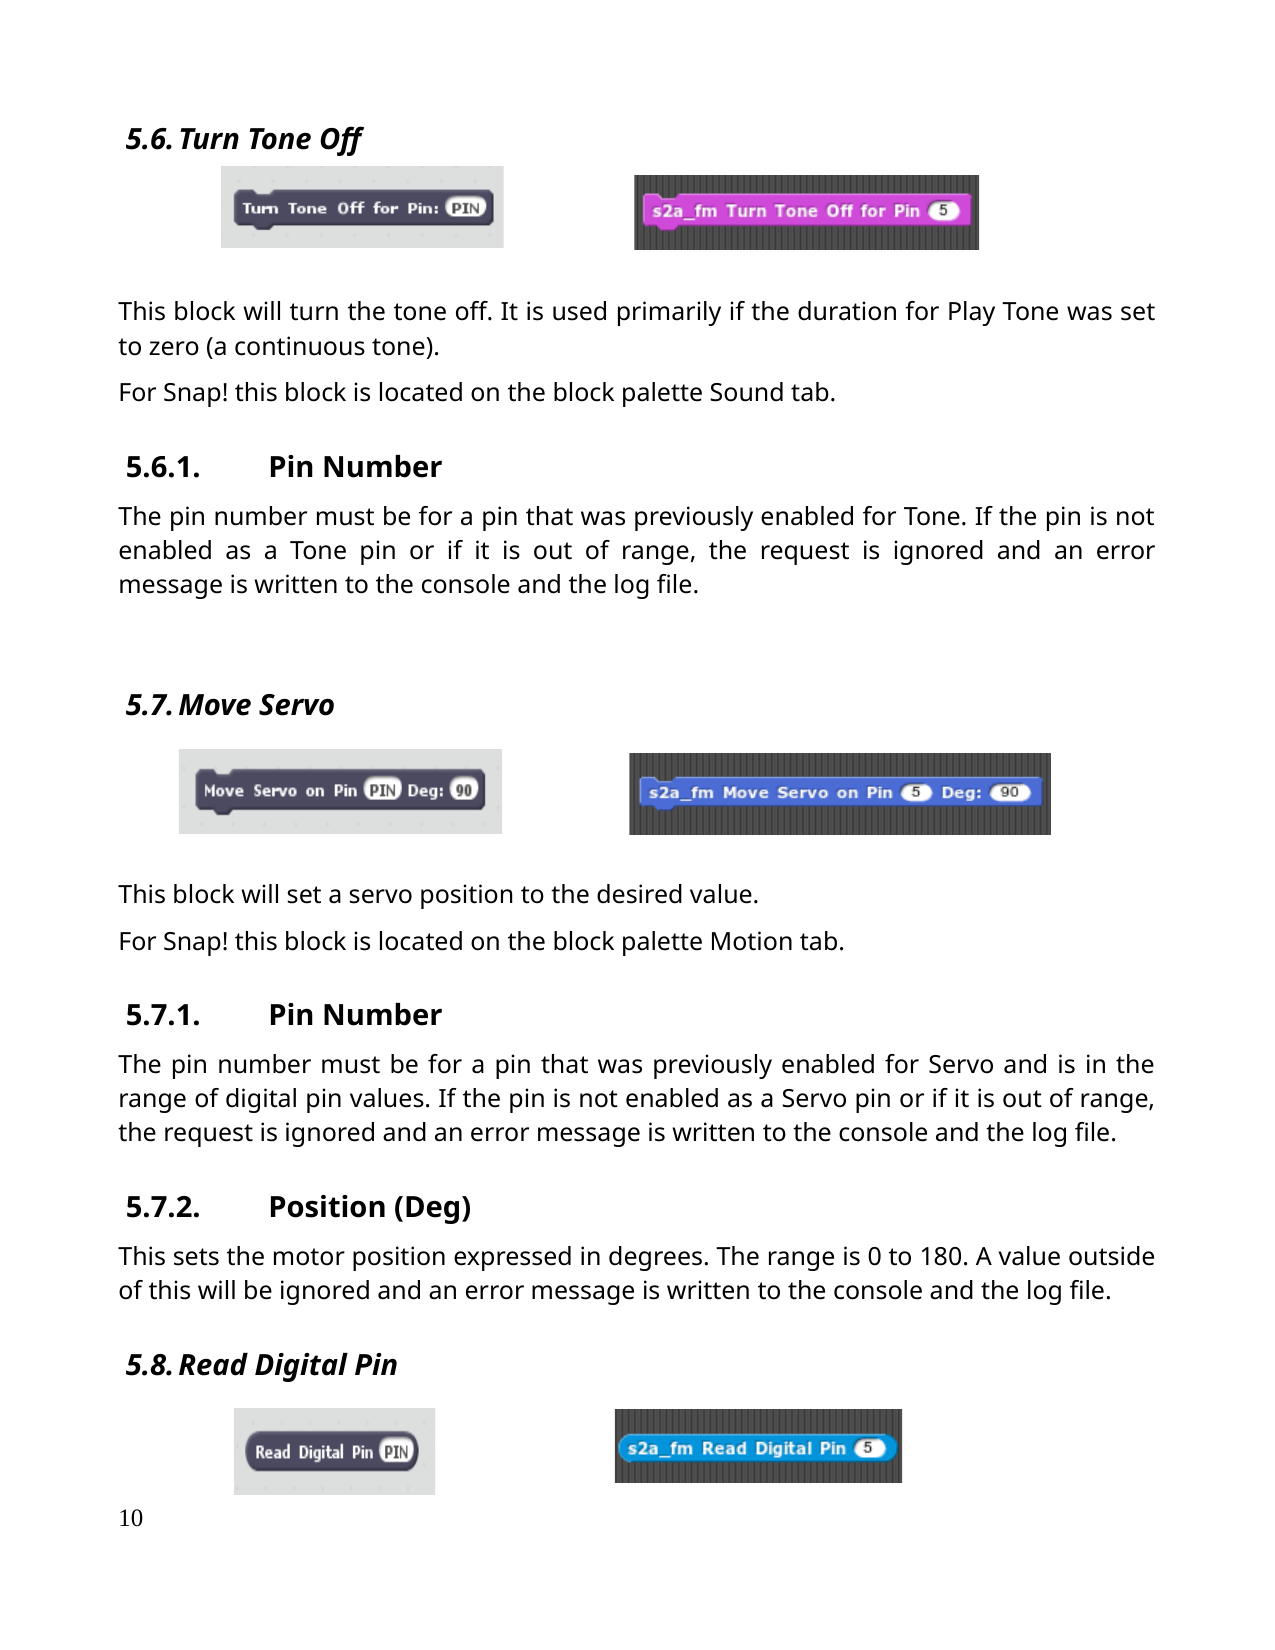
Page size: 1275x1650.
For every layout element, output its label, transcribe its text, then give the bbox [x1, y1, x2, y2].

subtitle Pin Number [118, 995, 1157, 1034]
picture [178, 749, 503, 834]
text For Snap! this block is located on the block palette Sound tab. [118, 375, 1157, 409]
picture [634, 175, 980, 250]
text For Snap! this block is located on the block palette Motion tab. [118, 923, 1157, 957]
text This block will turn the tone off. It is used primarily if the duration for Play Tone was set to zero (a continuous tone). [118, 294, 1157, 362]
subtitle Turn Tone Off [118, 118, 1157, 158]
picture [629, 753, 1051, 835]
picture [221, 166, 504, 248]
subtitle Pin Number [118, 446, 1157, 486]
subtitle Position (Deg) [118, 1187, 1157, 1226]
text The pin number must be for a pin that was previously enabled for Tone. If the pin is not enabled as a Tone pin or if it is out of range, the request is ignored and an error message is written to the console and the log file. [118, 498, 1157, 601]
text This block will set a servo position to the desired value. [118, 877, 1157, 911]
picture [233, 1408, 436, 1495]
subtitle Read Digital Pin [118, 1344, 1157, 1384]
picture [614, 1409, 903, 1483]
subtitle Move Servo [118, 685, 1157, 724]
text The pin number must be for a pin that was previously enabled for Servo and is in the range of digital pin values. If the pin is not enabled as a Servo pin or if it is out of range, the request is ignored and an error message is written to the console and the log file. [118, 1047, 1157, 1149]
text This sets the motor position expressed in degrees. The range is 0 to 180. A value outside of this will be ignored and an error message is written to the console and the log file. [118, 1239, 1157, 1307]
